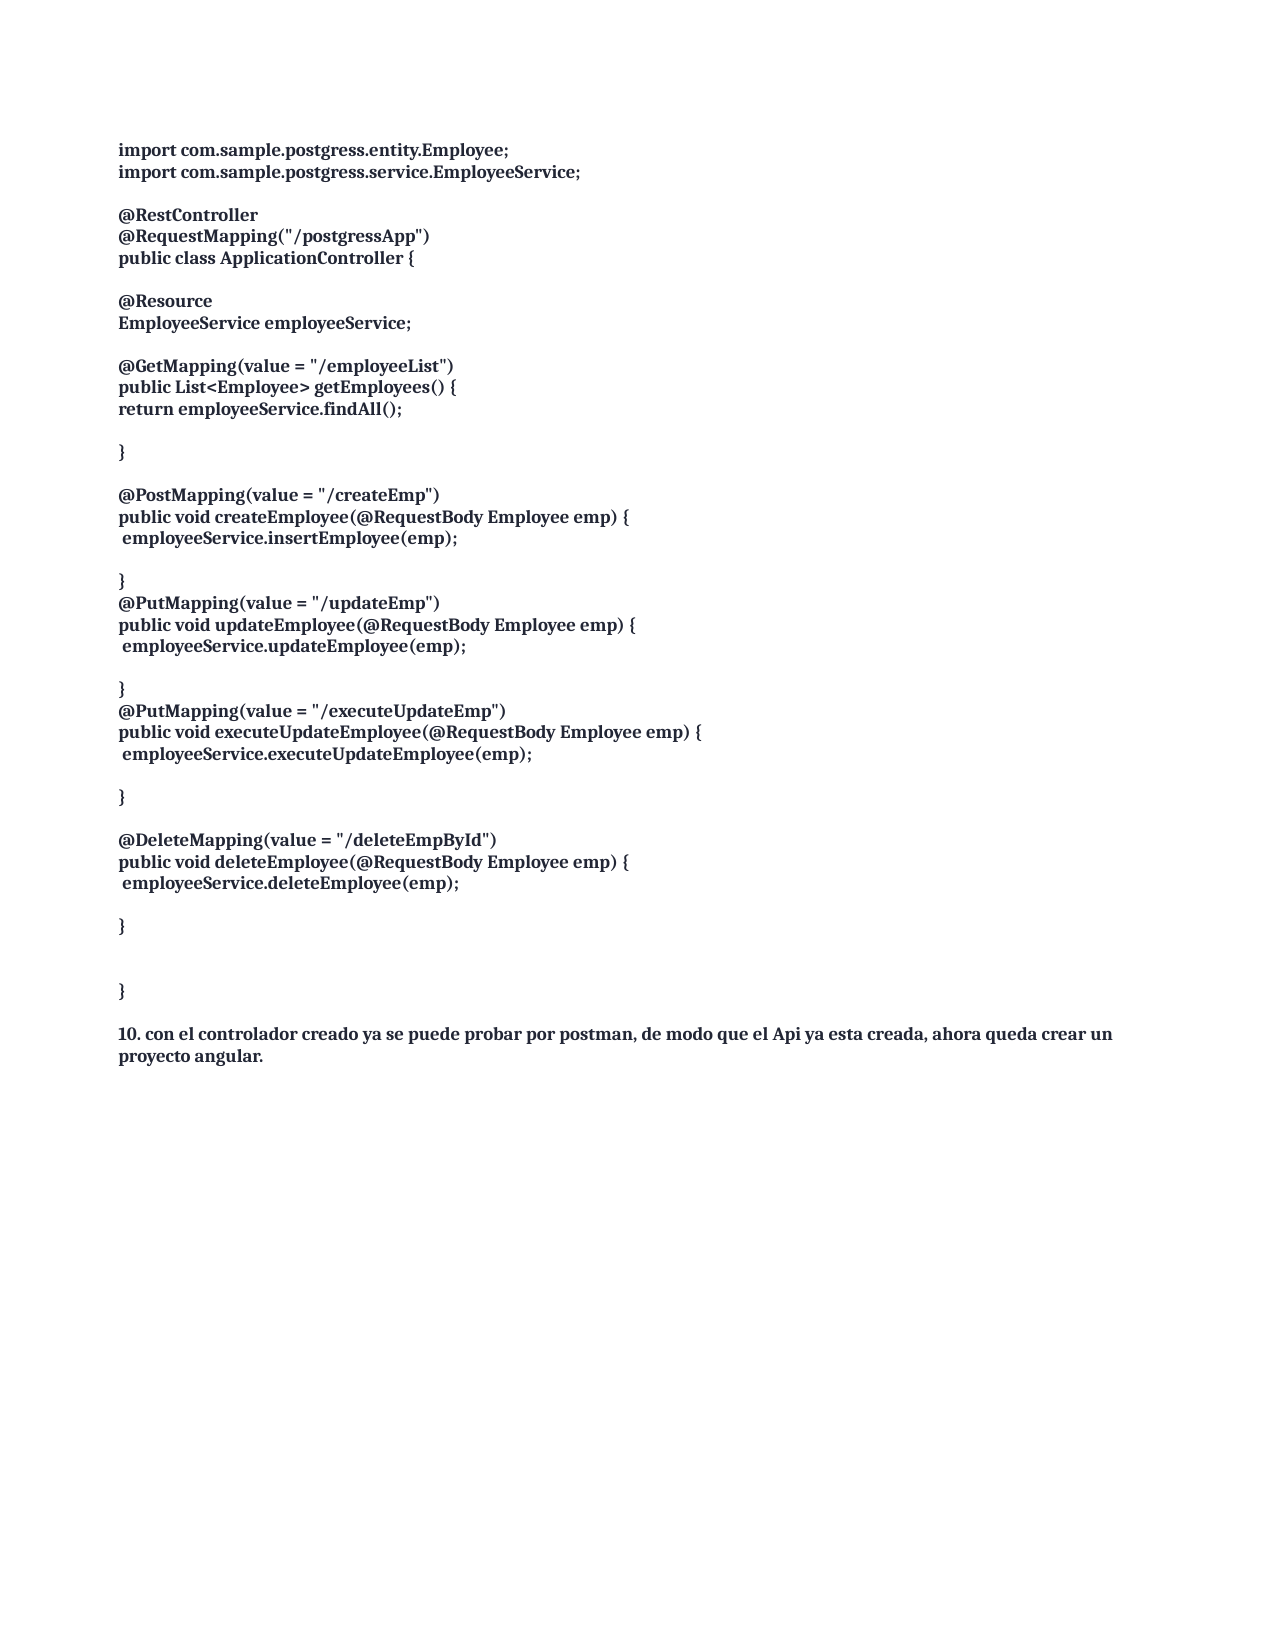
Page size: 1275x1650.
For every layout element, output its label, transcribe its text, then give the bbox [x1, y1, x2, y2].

text employeeService.insertEmployee(emp); [118, 528, 1157, 549]
text public List<Employee> getEmployees() { [118, 377, 1157, 398]
text } [118, 981, 1157, 1002]
text @GetMapping(value = "/employeeList") [118, 355, 1157, 377]
text } [118, 571, 1157, 592]
text } [118, 787, 1157, 808]
text employeeService.executeUpdateEmployee(emp); [118, 743, 1157, 765]
text employeeService.updateEmployee(emp); [118, 636, 1157, 657]
text public void updateEmployee(@RequestBody Employee emp) { [118, 614, 1157, 636]
text @PutMapping(value = "/updateEmp") [118, 592, 1157, 614]
text @DeleteMapping(value = "/deleteEmpById") [118, 830, 1157, 851]
text EmployeeService employeeService; [118, 312, 1157, 334]
text import com.sample.postgress.service.EmployeeService; [118, 161, 1157, 183]
text @PostMapping(value = "/createEmp") [118, 485, 1157, 506]
text @PutMapping(value = "/executeUpdateEmp") [118, 700, 1157, 722]
text } [118, 916, 1157, 937]
text @RestController [118, 204, 1157, 226]
text public void createEmployee(@RequestBody Employee emp) { [118, 506, 1157, 528]
text @RequestMapping("/postgressApp") [118, 226, 1157, 247]
text import com.sample.postgress.entity.Employee; [118, 140, 1157, 161]
text public void deleteEmployee(@RequestBody Employee emp) { [118, 851, 1157, 873]
text public void executeUpdateEmployee(@RequestBody Employee emp) { [118, 722, 1157, 743]
text employeeService.deleteEmployee(emp); [118, 873, 1157, 894]
text return employeeService.findAll(); [118, 398, 1157, 420]
text @Resource [118, 291, 1157, 312]
text 10. con el controlador creado ya se puede probar por postman, de modo que el Api ya esta creada, ahora queda crear un proyecto angular. [118, 1024, 1157, 1067]
text } [118, 442, 1157, 463]
text } [118, 679, 1157, 700]
text public class ApplicationController { [118, 247, 1157, 269]
